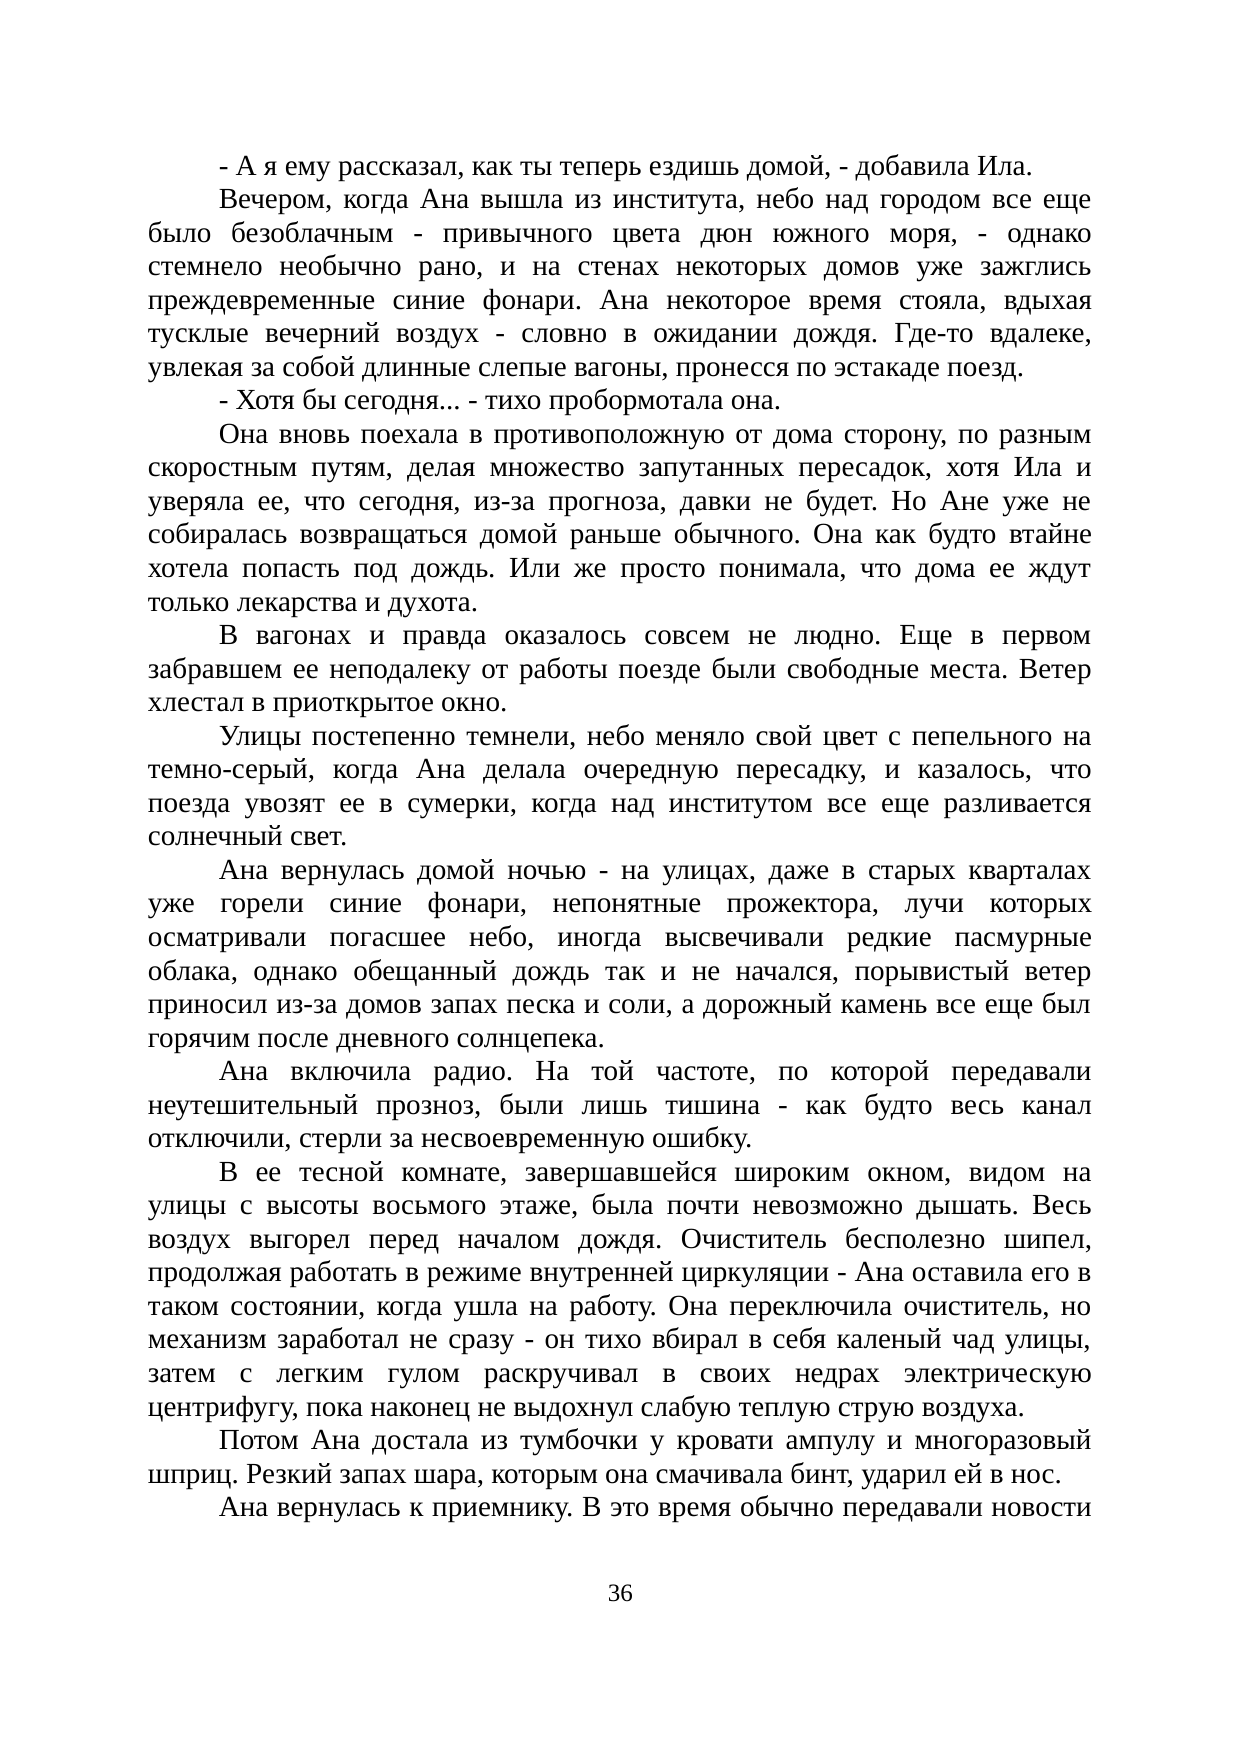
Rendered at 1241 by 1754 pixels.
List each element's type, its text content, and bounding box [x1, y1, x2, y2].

text Потом Ана достала из тумбочки у кровати ампулу и многоразовый шприц. Резкий запах шара, которым она смачивала бинт, ударил ей в нос. [148, 1422, 1093, 1489]
text - А я ему рассказал, как ты теперь ездишь домой, - добавила Ила. [148, 148, 1093, 181]
text Ана вернулась домой ночью - на улицах, даже в старых кварталах уже горели синие фонари, непонятные прожектора, лучи которых осматривали погасшее небо, иногда высвечивали редкие пасмурные облака, однако обещанный дождь так и не начался, порывистый ветер приносил из-за домов запах песка и соли, а дорожный камень все еще был горячим после дневного солнцепека. [148, 852, 1093, 1053]
text В ее тесной комнате, завершавшейся широким окном, видом на улицы с высоты восьмого этаже, была почти невозможно дышать. Весь воздух выгорел перед началом дождя. Очиститель бесполезно шипел, продолжая работать в режиме внутренней циркуляции - Ана оставила его в таком состоянии, когда ушла на работу. Она переключила очиститель, но механизм заработал не сразу - он тихо вбирал в себя каленый чад улицы, затем с легким гулом раскручивал в своих недрах электрическую центрифугу, пока наконец не выдохнул слабую теплую струю воздуха. [148, 1154, 1093, 1422]
text Ана включила радио. На той частоте, по которой передавали неутешительный прозноз, были лишь тишина - как будто весь канал отключили, стерли за несвоевременную ошибку. [148, 1053, 1093, 1154]
text Ана вернулась к приемнику. В это время обычно передавали новости [148, 1489, 1093, 1523]
text Она вновь поехала в противоположную от дома сторону, по разным скоростным путям, делая множество запутанных пересадок, хотя Ила и уверяла ее, что сегодня, из-за прогноза, давки не будет. Но Ане уже не собиралась возвращаться домой раньше обычного. Она как будто втайне хотела попасть под дождь. Или же просто понимала, что дома ее ждут только лекарства и духота. [148, 416, 1093, 617]
text - Хотя бы сегодня... - тихо пробормотала она. [148, 382, 1093, 416]
text В вагонах и правда оказалось совсем не людно. Еще в первом забравшем ее неподалеку от работы поезде были свободные места. Ветер хлестал в приоткрытое окно. [148, 617, 1093, 718]
text Улицы постепенно темнели, небо меняло свой цвет с пепельного на темно-серый, когда Ана делала очередную пересадку, и казалось, что поезда увозят ее в сумерки, когда над институтом все еще разливается солнечный свет. [148, 718, 1093, 852]
text Вечером, когда Ана вышла из института, небо над городом все еще было безоблачным - привычного цвета дюн южного моря, - однако стемнело необычно рано, и на стенах некоторых домов уже зажглись преждевременные синие фонари. Ана некоторое время стояла, вдыхая тусклые вечерний воздух - словно в ожидании дождя. Где-то вдалеке, увлекая за собой длинные слепые вагоны, пронесся по эстакаде поезд. [148, 181, 1093, 382]
